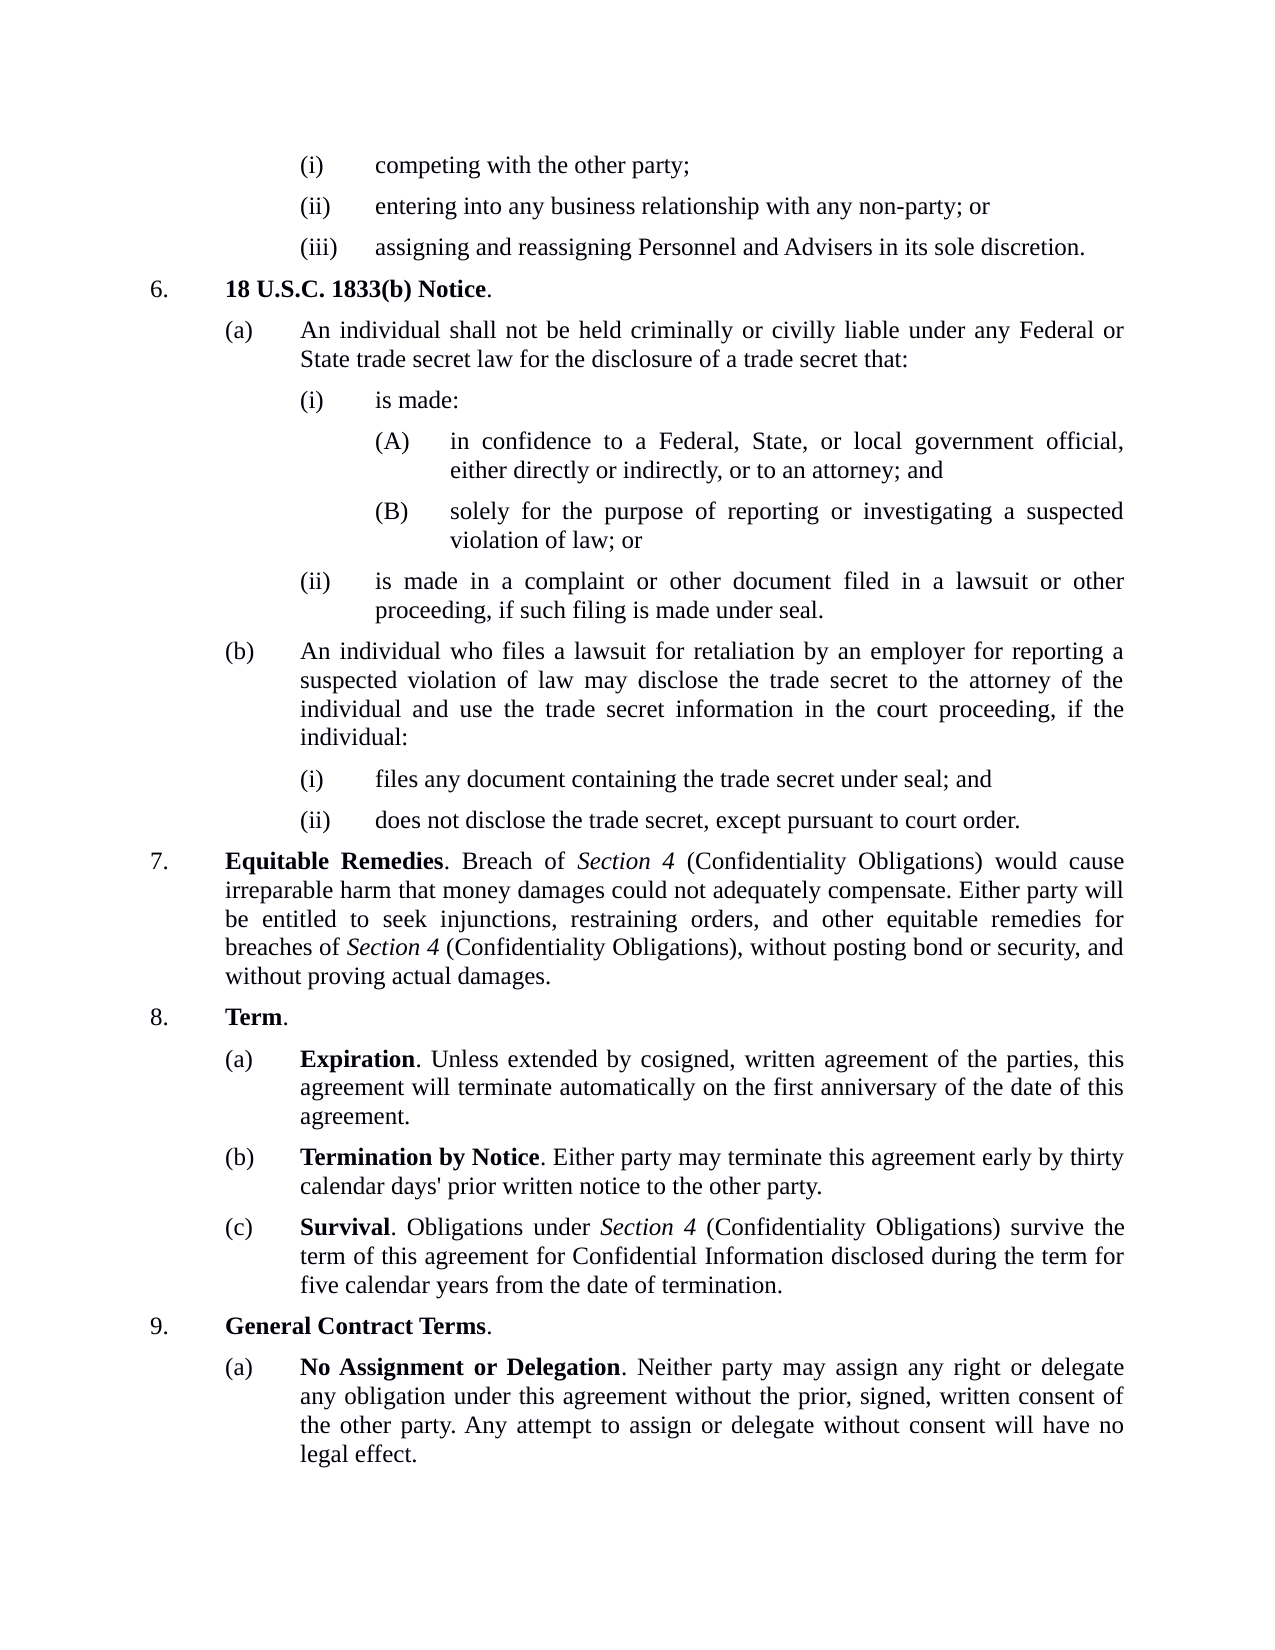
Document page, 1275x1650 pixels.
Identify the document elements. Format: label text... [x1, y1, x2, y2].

text (i) competing with the other party; [300, 150, 1125, 179]
text (iii) assigning and reassigning Personnel and Advisers in its sole discretion. [300, 232, 1125, 261]
text (ii) entering into any business relationship with any non-party; or [300, 191, 1125, 220]
text (i) files any document containing the trade secret under seal; and [300, 764, 1125, 792]
text (c) Survival. Obligations under Section 4 (Confidentiality Obligations) survive the term of this agreement for Confidential Information disclosed during the term for five calendar years from the date of termination. [225, 1212, 1125, 1299]
text (b) An individual who files a lawsuit for retaliation by an employer for reporting a suspected violation of law may disclose the trade secret to the attorney of the individual and use the trade secret information in the court proceeding, if the individual: [225, 636, 1125, 751]
text (i) is made: [300, 385, 1125, 414]
text (B) solely for the purpose of reporting or investigating a suspected violation of law; or [375, 496, 1125, 554]
text (a) Expiration. Unless extended by cosigned, written agreement of the parties, this agreement will terminate automatically on the first anniversary of the date of this agreement. [225, 1044, 1125, 1130]
text (a) No Assignment or Delegation. Neither party may assign any right or delegate any obligation under this agreement without the prior, signed, written consent of the other party. Any attempt to assign or delegate without consent will have no legal effect. [225, 1352, 1125, 1467]
text 9. General Contract Terms. [150, 1311, 1125, 1340]
text 8. Term. [150, 1002, 1125, 1031]
text 7. Equitable Remedies. Breach of Section 4 (Confidentiality Obligations) would cause irreparable harm that money damages could not adequately compensate. Either party will be entitled to seek injunctions, restraining orders, and other equitable remedies for breaches of Section 4 (Confidentiality Obligations), without posting bond or security, and without proving actual damages. [150, 846, 1125, 990]
text (A) in confidence to a Federal, State, or local government official, either directly or indirectly, or to an attorney; and [375, 426, 1125, 484]
text (ii) does not disclose the trade secret, except pursuant to court order. [300, 805, 1125, 834]
text (a) An individual shall not be held criminally or civilly liable under any Federal or State trade secret law for the disclosure of a trade secret that: [225, 315, 1125, 372]
text 6. 18 U.S.C. 1833(b) Notice. [150, 274, 1125, 302]
text (ii) is made in a complaint or other document filed in a lawsuit or other proceeding, if such filing is made under seal. [300, 566, 1125, 624]
text (b) Termination by Notice. Either party may terminate this agreement early by thirty calendar days' prior written notice to the other party. [225, 1142, 1125, 1200]
